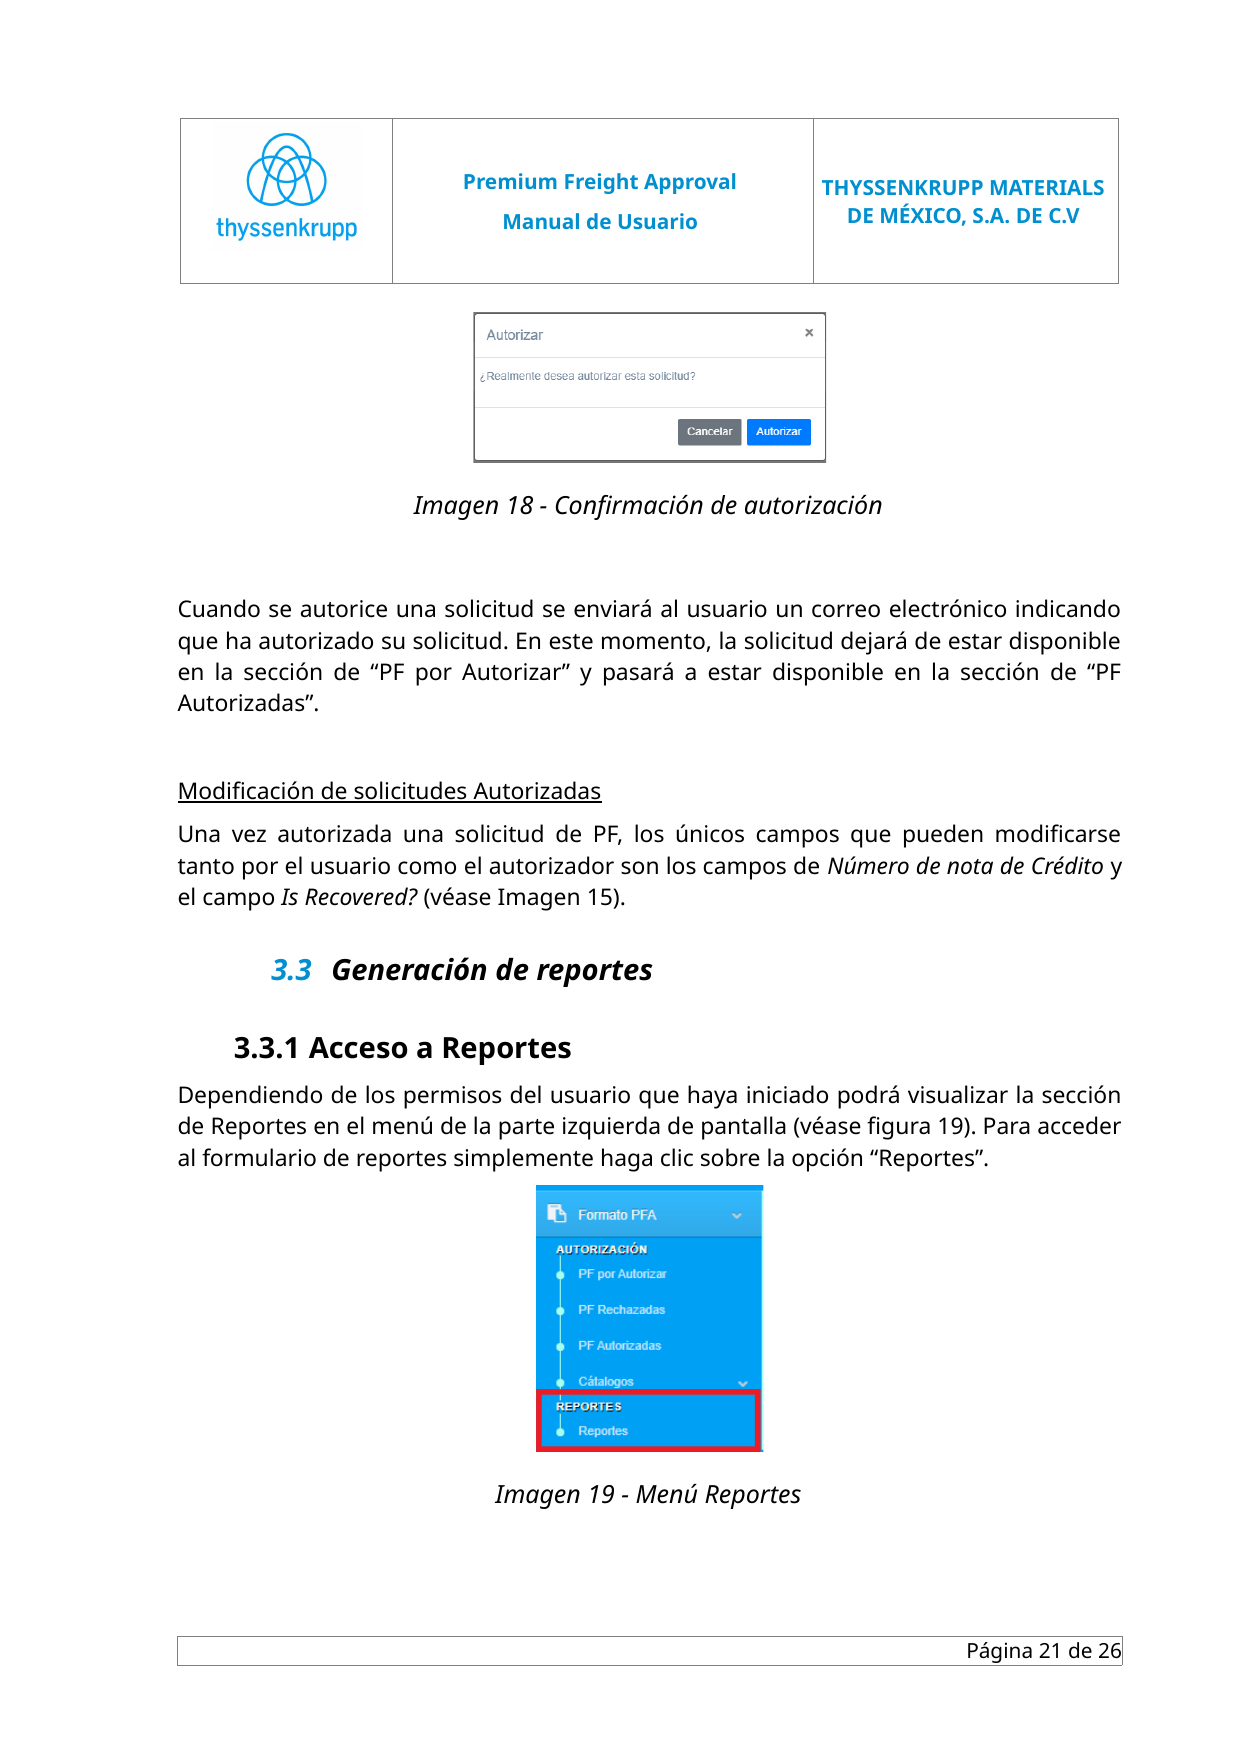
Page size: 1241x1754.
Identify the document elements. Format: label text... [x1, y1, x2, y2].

text Modificación de solicitudes Autorizadas [177, 775, 1122, 806]
text Imagen 19 - Menú Reportes [177, 1476, 1122, 1511]
text Cuando se autorice una solicitud se enviará al usuario un correo electrónico indicando que ha autorizado su solicitud. En este momento, la solicitud dejará de estar disponible en la sección de “PF por Autorizar” y pasará a estar disponible en la sección de “PF Autorizadas”. [177, 593, 1122, 718]
subtitle Generación de reportes [271, 950, 1122, 989]
text Dependiendo de los permisos del usuario que haya iniciado podrá visualizar la sección de Reportes en el menú de la parte izquierda de pantalla (véase figura 19). Para acceder al formulario de reportes simplemente haga clic sobre la opción “Reportes”. [177, 1079, 1122, 1173]
subtitle Acceso a Reportes [233, 1027, 1122, 1067]
text Una vez autorizada una solicitud de PF, los únicos campos que pueden modificarse tanto por el usuario como el autorizador son los campos de Número de nota de Crédito y el campo Is Recovered? (véase Imagen 15). [177, 818, 1122, 912]
text Imagen 18 - Confirmación de autorización [177, 488, 1122, 522]
